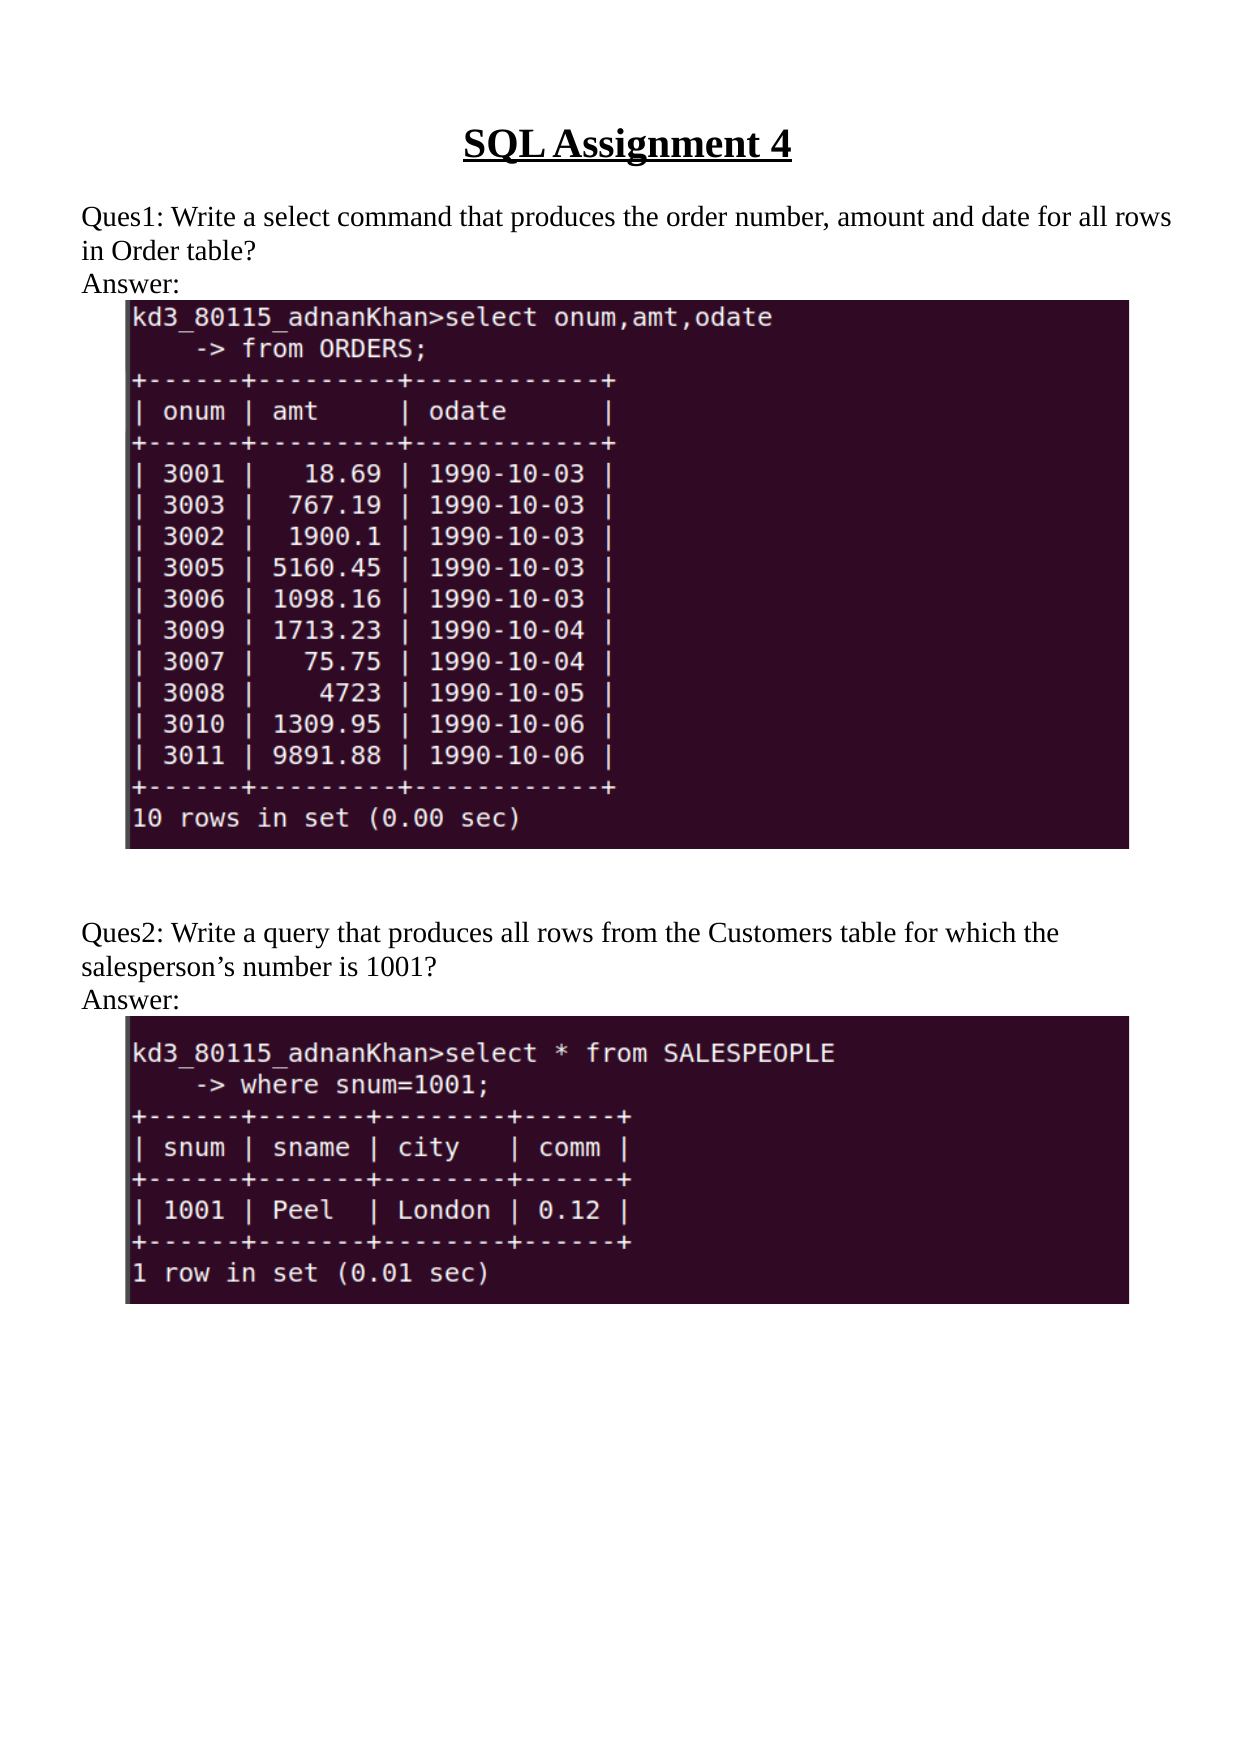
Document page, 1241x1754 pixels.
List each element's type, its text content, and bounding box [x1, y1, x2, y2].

text Answer: [81, 982, 1173, 1016]
text Answer: [81, 267, 1173, 300]
text Ques2: Write a query that produces all rows from the Customers table for which the salesperson’s number is 1001? [81, 915, 1173, 982]
text Ques1: Write a select command that produces the order number, amount and date for all rows in Order table? [81, 199, 1173, 267]
picture [125, 300, 1130, 849]
text SQL Assignment 4 [81, 118, 1173, 166]
picture [125, 1016, 1130, 1304]
